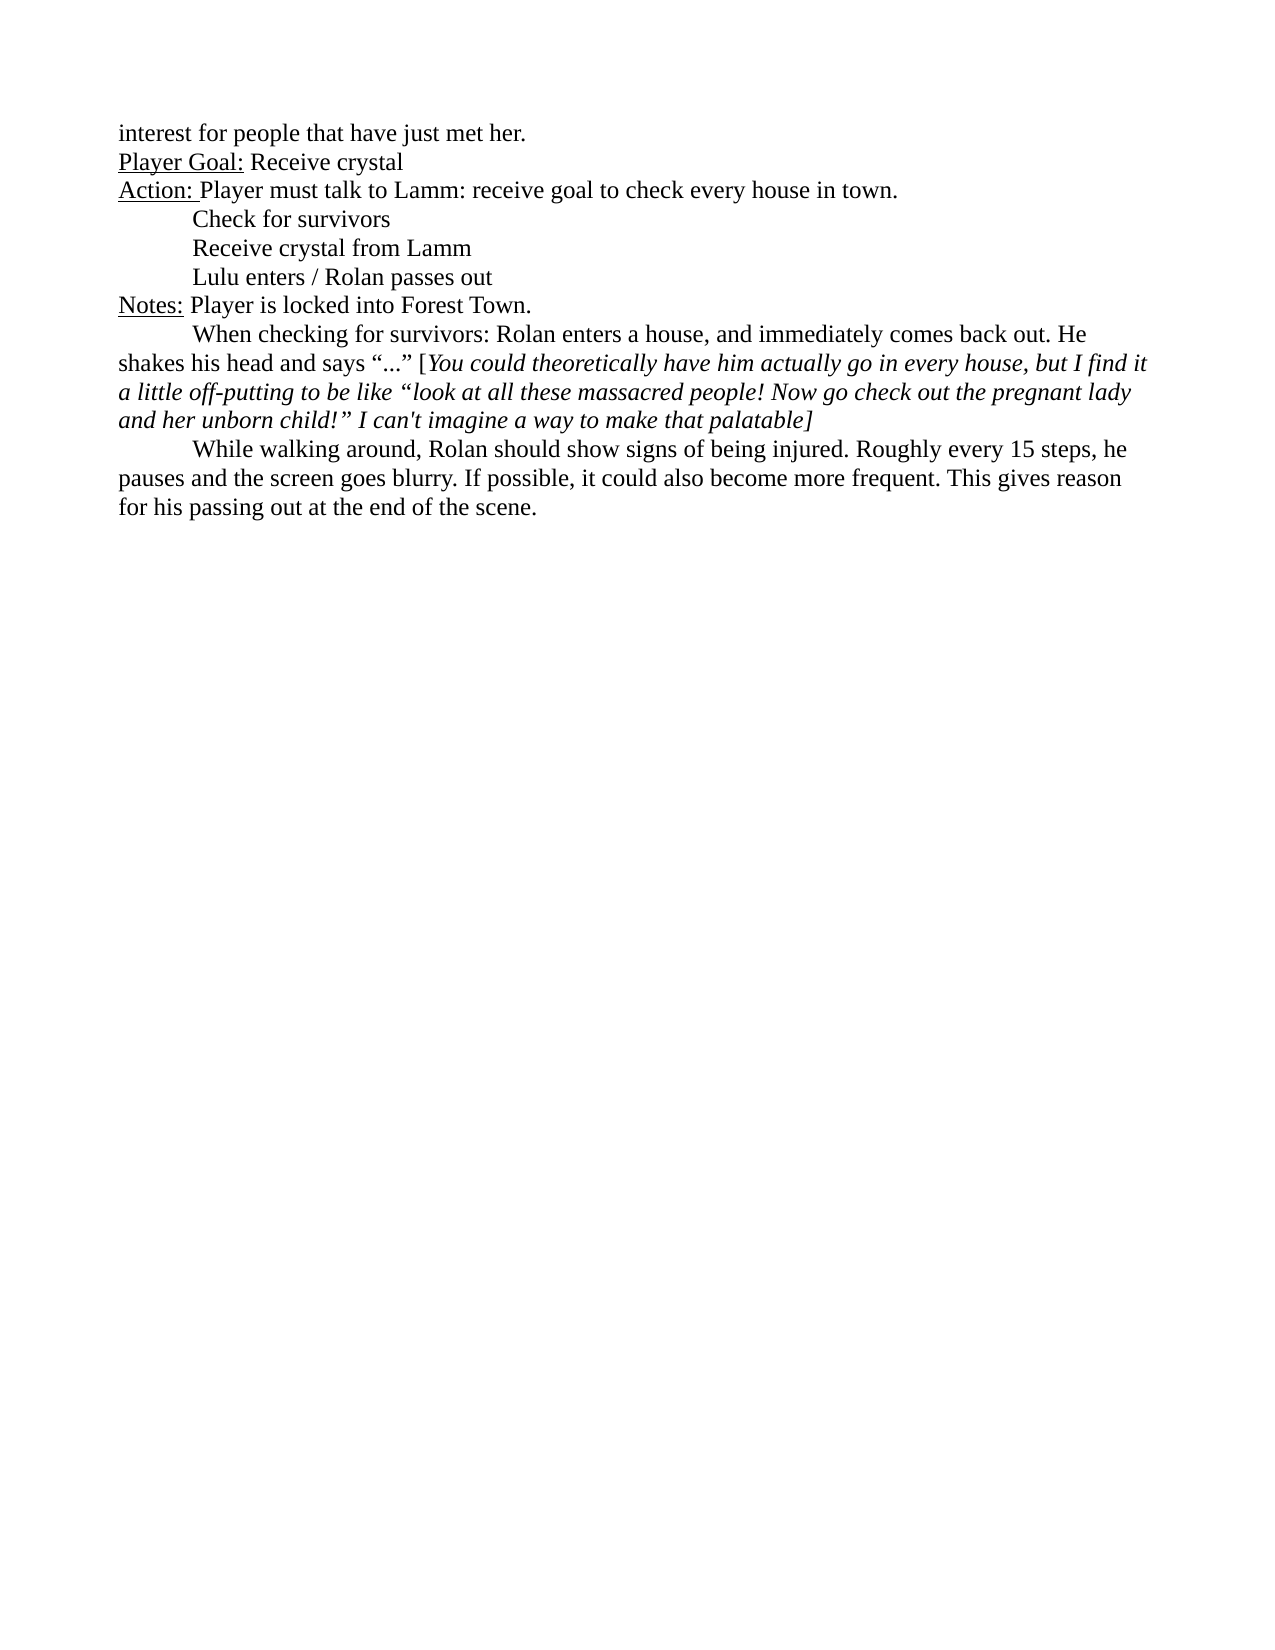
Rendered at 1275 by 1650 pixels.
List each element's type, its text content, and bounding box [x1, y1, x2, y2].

text interest for people that have just met her. [118, 118, 1157, 147]
text Notes: Player is locked into Forest Town. [118, 291, 1157, 319]
text Check for survivors [118, 204, 1157, 233]
text Player Goal: Receive crystal [118, 147, 1157, 176]
text Receive crystal from Lamm [118, 233, 1157, 262]
text When checking for survivors: Rolan enters a house, and immediately comes back out. He shakes his head and says “...” [You could theoretically have him actually go in every house, but I find it a little off-putting to be like “look at all these massacred people! Now go check out the pregnant lady and her unborn child!” I can't imagine a way to make that palatable] [118, 319, 1157, 434]
text Lulu enters / Rolan passes out [118, 262, 1157, 291]
text While walking around, Rolan should show signs of being injured. Roughly every 15 steps, he pauses and the screen goes blurry. If possible, it could also become more frequent. This gives reason for his passing out at the end of the scene. [118, 434, 1157, 521]
text Action: Player must talk to Lamm: receive goal to check every house in town. [118, 176, 1157, 204]
